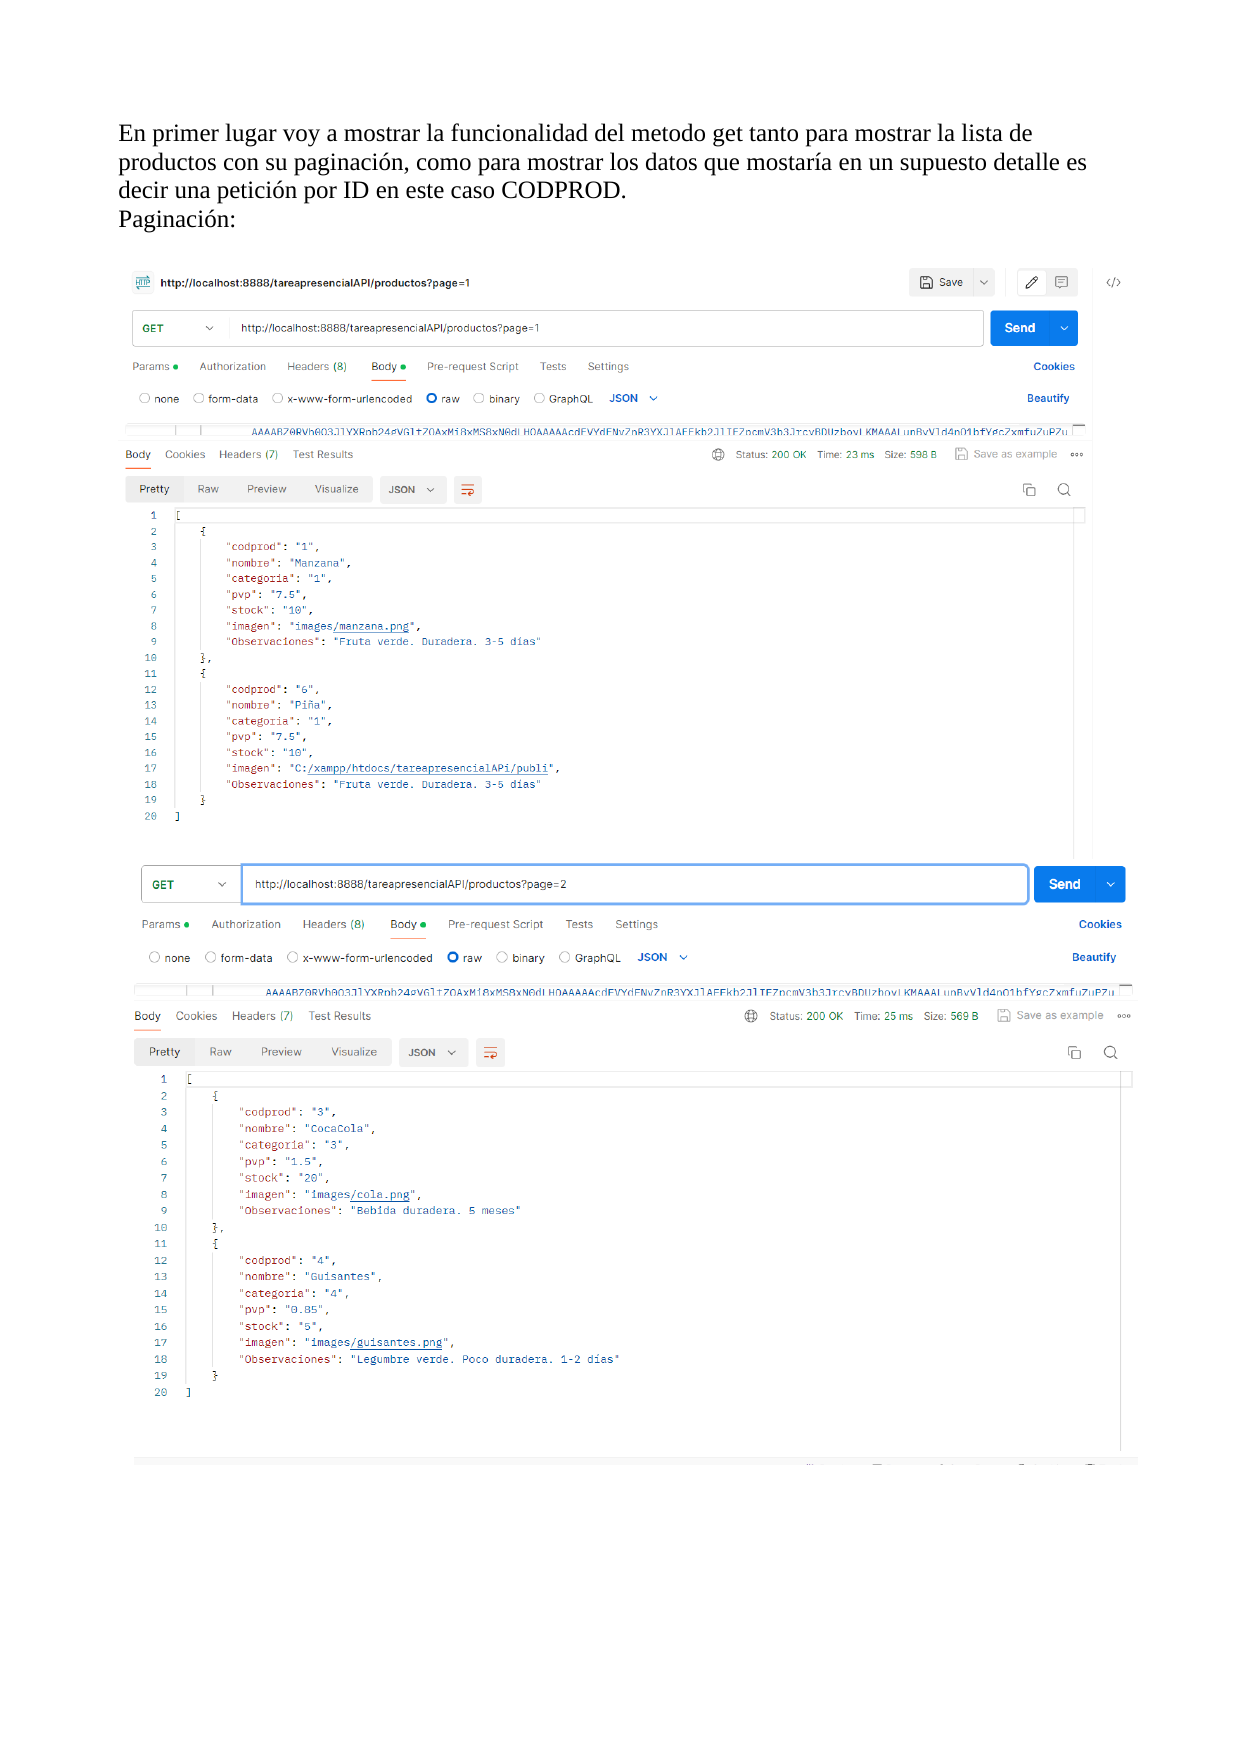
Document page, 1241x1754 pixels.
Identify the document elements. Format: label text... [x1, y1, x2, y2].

text Paginación: [118, 204, 1122, 233]
picture [118, 268, 1138, 1465]
text En primer lugar voy a mostrar la funcionalidad del metodo get tanto para mostrar la lista de productos con su paginación, como para mostrar los datos que mostaría en un supuesto detalle es decir una petición por ID en este caso CODPROD. [118, 118, 1122, 204]
